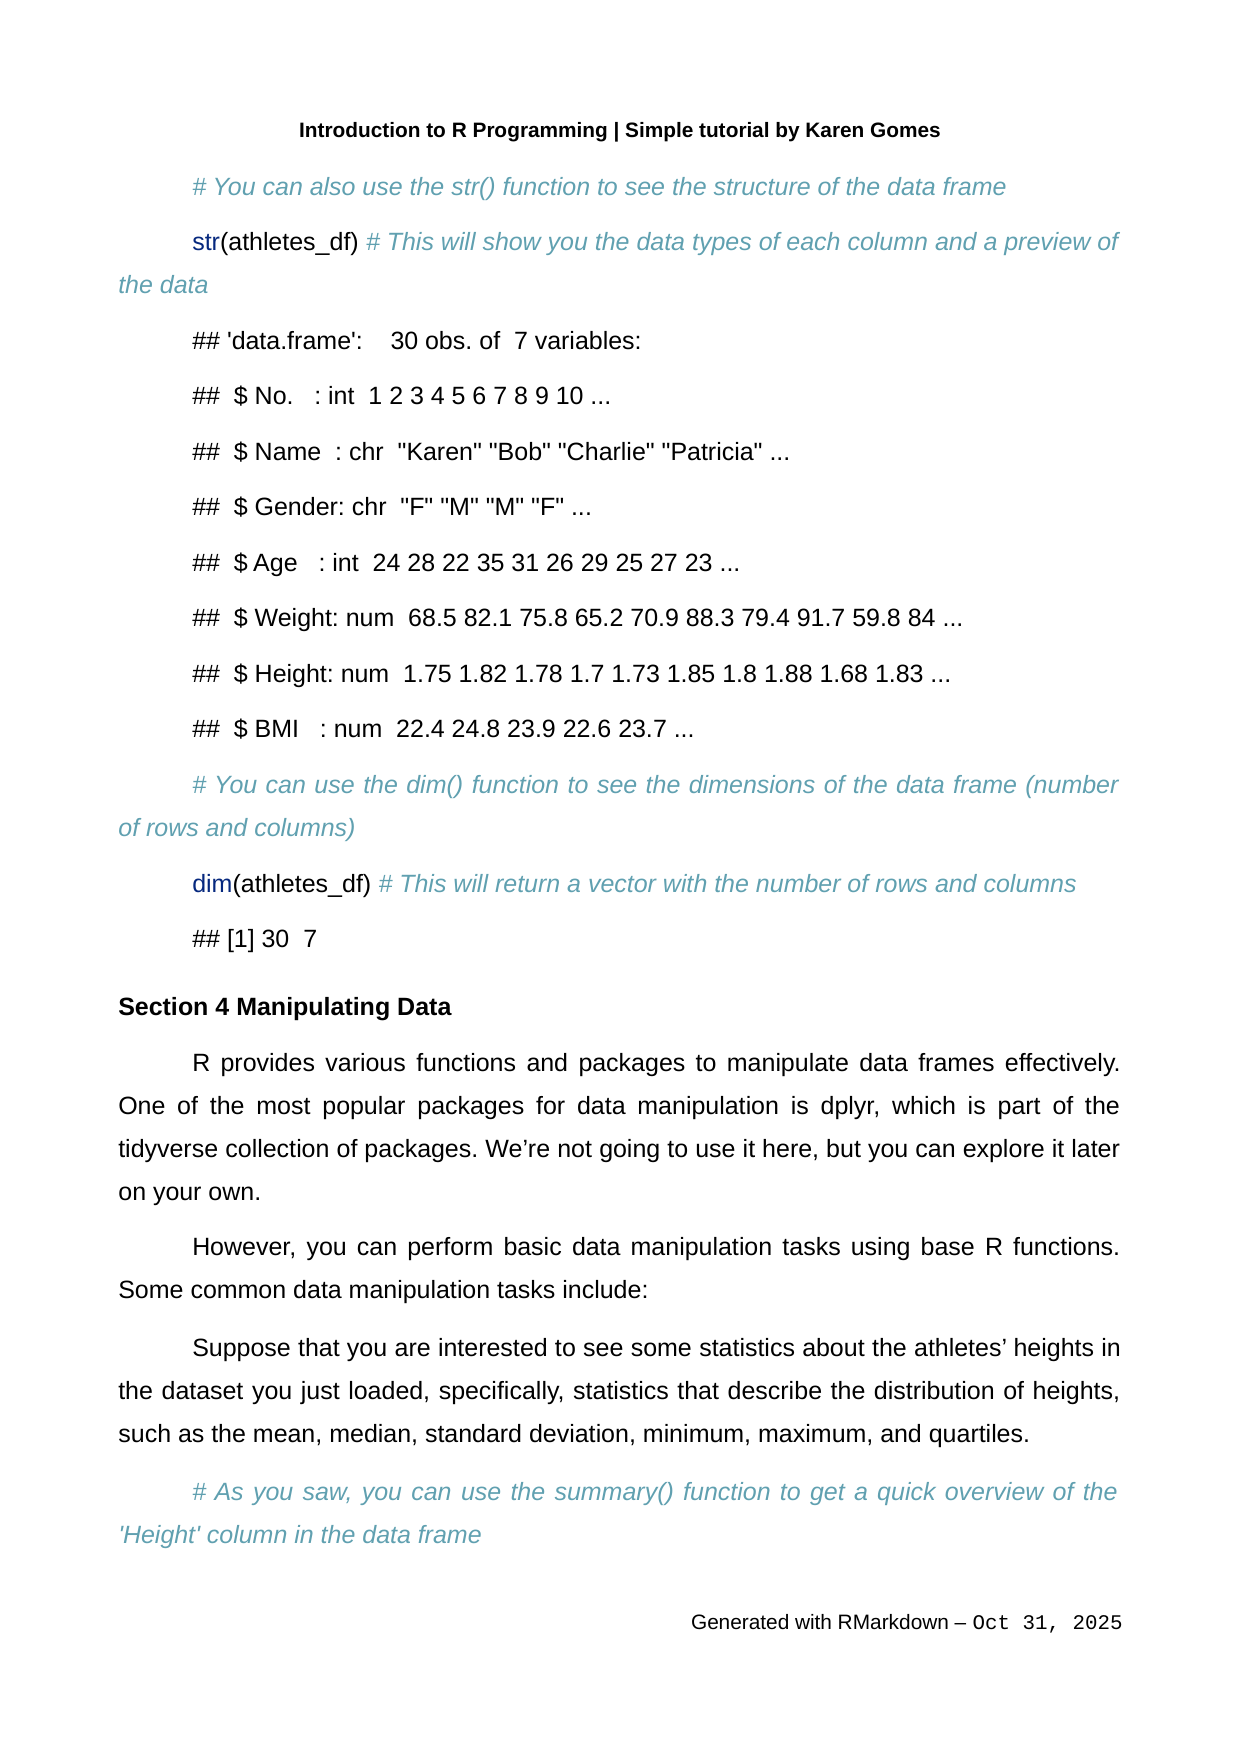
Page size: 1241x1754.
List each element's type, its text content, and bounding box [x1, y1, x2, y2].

text ## $ BMI : num 22.4 24.8 23.9 22.6 23.7 ... [118, 714, 1122, 743]
text ## [1] 30 7 [118, 924, 1122, 953]
text ## $ No. : int 1 2 3 4 5 6 7 8 9 10 ... [118, 381, 1122, 410]
text # You can use the dim() function to see the dimensions of the data frame (number of rows and columns) [118, 770, 1122, 842]
text ## $ Name : chr "Karen" "Bob" "Charlie" "Patricia" ... [118, 437, 1122, 466]
text ## 'data.frame': 30 obs. of 7 variables: [118, 326, 1122, 354]
text ## $ Weight: num 68.5 82.1 75.8 65.2 70.9 88.3 79.4 91.7 59.8 84 ... [118, 603, 1122, 632]
text R provides various functions and packages to manipulate data frames effectively. One of the most popular packages for data manipulation is dplyr, which is part of the tidyverse collection of packages. We’re not going to use it here, but you can explore it later on your own. [118, 1047, 1122, 1206]
text ## $ Gender: chr "F" "M" "M" "F" ... [118, 492, 1122, 521]
text # You can also use the str() function to see the structure of the data frame [118, 172, 1122, 200]
subtitle Section 4 Manipulating Data [118, 992, 1122, 1021]
text Suppose that you are interested to see some statistics about the athletes’ heights in the dataset you just loaded, specifically, statistics that describe the distribution of heights, such as the mean, median, standard deviation, minimum, maximum, and quartiles. [118, 1333, 1122, 1448]
text # As you saw, you can use the summary() function to get a quick overview of the 'Height' column in the data frame [118, 1477, 1122, 1549]
text ## $ Age : int 24 28 22 35 31 26 29 25 27 23 ... [118, 548, 1122, 577]
text However, you can perform basic data manipulation tasks using base R functions. Some common data manipulation tasks include: [118, 1232, 1122, 1304]
text str(athletes_df) # This will show you the data types of each column and a preview of the data [118, 227, 1122, 299]
text ## $ Height: num 1.75 1.82 1.78 1.7 1.73 1.85 1.8 1.88 1.68 1.83 ... [118, 659, 1122, 688]
text dim(athletes_df) # This will return a vector with the number of rows and columns [118, 868, 1122, 897]
